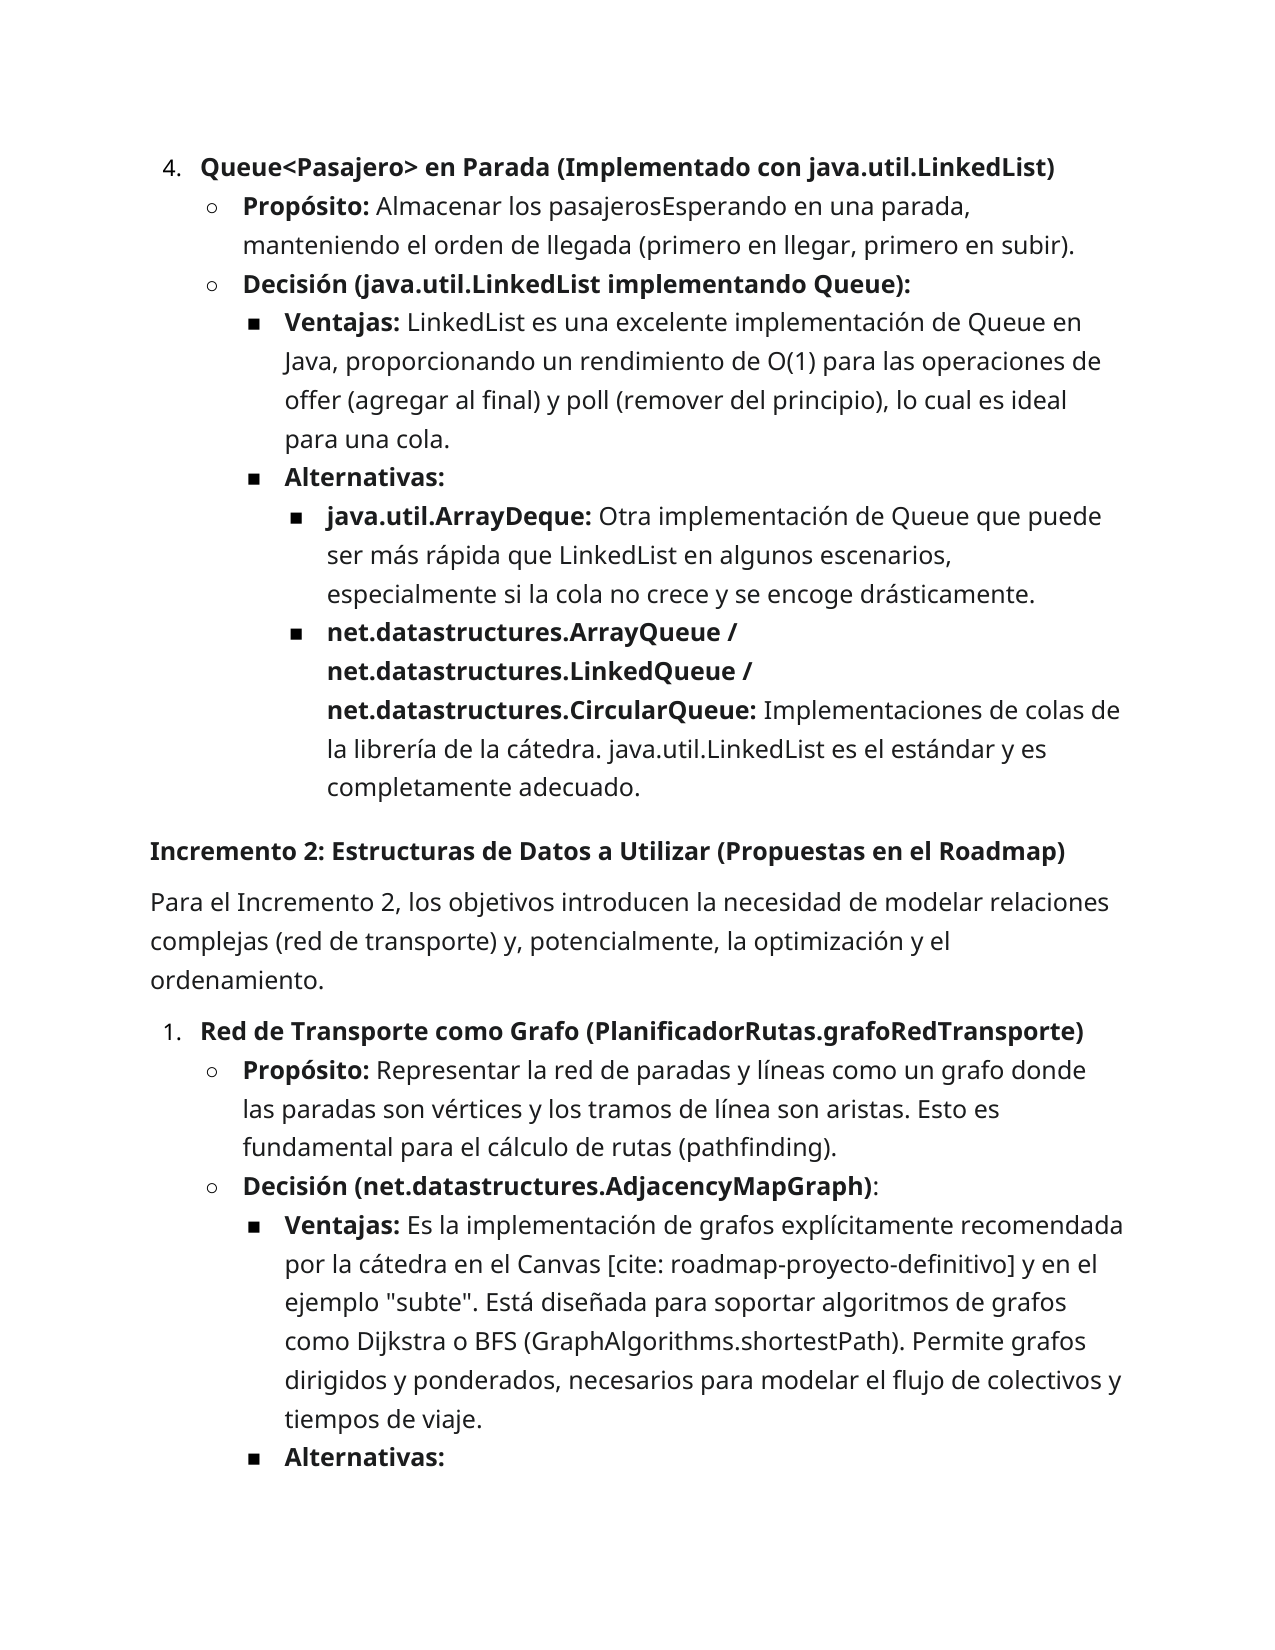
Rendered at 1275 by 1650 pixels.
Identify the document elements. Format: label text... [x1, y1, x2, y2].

list java.util.ArrayDeque: Otra implementación de Queue que puede ser más rápida que LinkedList en algunos escenarios, especialmente si la cola no crece y se encoge drásticamente. [289, 499, 1125, 610]
list Propósito: Almacenar los pasajerosEsperando en una parada, manteniendo el orden de llegada (primero en llegar, primero en subir). [205, 189, 1125, 262]
list Propósito: Representar la red de paradas y líneas como un grafo donde las paradas son vértices y los tramos de línea son aristas. Esto es fundamental para el cálculo de rutas (pathfinding). [205, 1052, 1125, 1164]
list Alternativas: [247, 460, 1125, 494]
list Alternativas: [247, 1440, 1125, 1474]
list net.datastructures.ArrayQueue / net.datastructures.LinkedQueue / net.datastructures.CircularQueue: Implementaciones de colas de la librería de la cátedra. java.util.LinkedList es el estándar y es completamente adecuado. [289, 615, 1125, 804]
list Ventajas: LinkedList es una excelente implementación de Queue en Java, proporcionando un rendimiento de O(1) para las operaciones de offer (agregar al final) y poll (remover del principio), lo cual es ideal para una cola. [247, 305, 1125, 455]
list Decisión (net.datastructures.AdjacencyMapGraph): [205, 1169, 1125, 1203]
list Ventajas: Es la implementación de grafos explícitamente recomendada por la cátedra en el Canvas [cite: roadmap-proyecto-definitivo] y en el ejemplo "subte". Está diseñada para soportar algoritmos de grafos como Dijkstra o BFS (GraphAlgorithms.shortestPath). Permite grafos dirigidos y ponderados, necesarios para modelar el flujo de colectivos y tiempos de viaje. [247, 1207, 1125, 1435]
list Decisión (java.util.LinkedList implementando Queue): [205, 266, 1125, 300]
text Para el Incremento 2, los objetivos introducen la necesidad de modelar relaciones complejas (red de transporte) y, potencialmente, la optimización y el ordenamiento. [150, 885, 1125, 997]
subtitle Incremento 2: Estructuras de Datos a Utilizar (Propuestas en el Roadmap) [150, 834, 1125, 868]
list Red de Transporte como Grafo (PlanificadorRutas.grafoRedTransporte) [162, 1014, 1125, 1048]
list Queue<Pasajero> en Parada (Implementado con java.util.LinkedList) [162, 150, 1125, 184]
